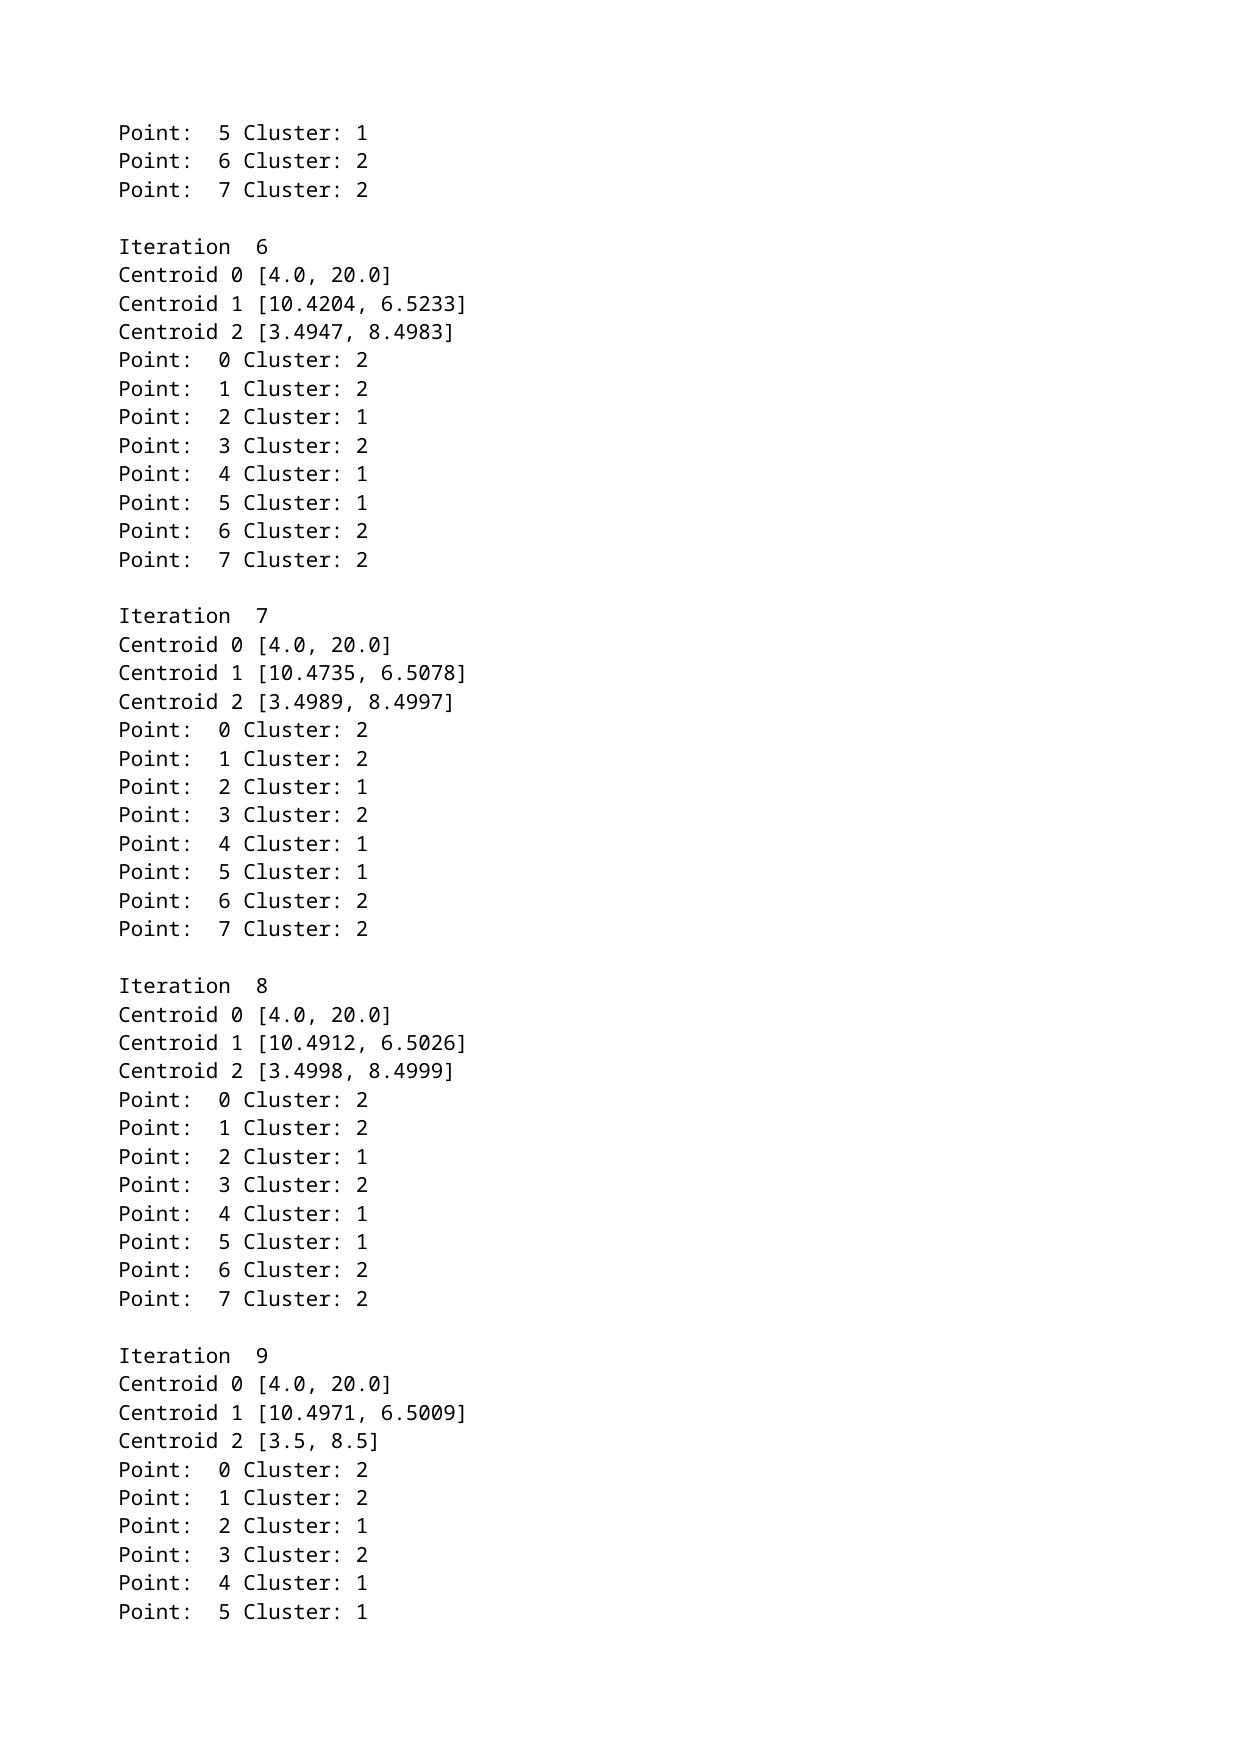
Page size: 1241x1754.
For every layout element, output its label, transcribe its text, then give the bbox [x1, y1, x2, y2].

text Point: 7 Cluster: 2 [118, 175, 1122, 203]
text Centroid 0 [4.0, 20.0] [118, 1369, 1122, 1398]
text Point: 0 Cluster: 2 [118, 1455, 1122, 1483]
text Point: 5 Cluster: 1 [118, 118, 1122, 147]
text Point: 1 Cluster: 2 [118, 744, 1122, 772]
text Iteration 7 [118, 602, 1122, 630]
text Centroid 1 [10.4204, 6.5233] [118, 289, 1122, 317]
text Centroid 1 [10.4735, 6.5078] [118, 658, 1122, 687]
text Point: 5 Cluster: 1 [118, 1227, 1122, 1256]
text Point: 0 Cluster: 2 [118, 715, 1122, 744]
text Point: 5 Cluster: 1 [118, 1597, 1122, 1625]
text Point: 7 Cluster: 2 [118, 545, 1122, 573]
text Point: 2 Cluster: 1 [118, 772, 1122, 801]
text Point: 1 Cluster: 2 [118, 1483, 1122, 1512]
text Point: 6 Cluster: 2 [118, 516, 1122, 545]
text Point: 2 Cluster: 1 [118, 1142, 1122, 1170]
text Point: 4 Cluster: 1 [118, 829, 1122, 857]
text Centroid 2 [3.4947, 8.4983] [118, 317, 1122, 346]
text Centroid 0 [4.0, 20.0] [118, 260, 1122, 289]
text Point: 3 Cluster: 2 [118, 801, 1122, 829]
text Point: 3 Cluster: 2 [118, 431, 1122, 459]
text Point: 0 Cluster: 2 [118, 346, 1122, 374]
text Point: 1 Cluster: 2 [118, 374, 1122, 402]
text Point: 5 Cluster: 1 [118, 857, 1122, 886]
text Point: 6 Cluster: 2 [118, 147, 1122, 175]
text Point: 2 Cluster: 1 [118, 1512, 1122, 1540]
text Centroid 1 [10.4971, 6.5009] [118, 1398, 1122, 1426]
text Point: 4 Cluster: 1 [118, 1568, 1122, 1597]
text Point: 5 Cluster: 1 [118, 488, 1122, 516]
text Point: 2 Cluster: 1 [118, 402, 1122, 431]
text Point: 0 Cluster: 2 [118, 1085, 1122, 1113]
text Centroid 1 [10.4912, 6.5026] [118, 1028, 1122, 1057]
text Centroid 2 [3.4998, 8.4999] [118, 1057, 1122, 1085]
text Point: 7 Cluster: 2 [118, 1284, 1122, 1312]
text Point: 3 Cluster: 2 [118, 1170, 1122, 1199]
text Iteration 8 [118, 971, 1122, 1000]
text Point: 1 Cluster: 2 [118, 1113, 1122, 1142]
text Point: 6 Cluster: 2 [118, 1256, 1122, 1284]
text Centroid 0 [4.0, 20.0] [118, 630, 1122, 658]
text Centroid 0 [4.0, 20.0] [118, 1000, 1122, 1028]
text Centroid 2 [3.4989, 8.4997] [118, 687, 1122, 715]
text Centroid 2 [3.5, 8.5] [118, 1426, 1122, 1455]
text Point: 4 Cluster: 1 [118, 1199, 1122, 1227]
text Point: 6 Cluster: 2 [118, 886, 1122, 914]
text Iteration 9 [118, 1341, 1122, 1369]
text Iteration 6 [118, 232, 1122, 260]
text Point: 4 Cluster: 1 [118, 459, 1122, 488]
text Point: 7 Cluster: 2 [118, 914, 1122, 943]
text Point: 3 Cluster: 2 [118, 1540, 1122, 1568]
